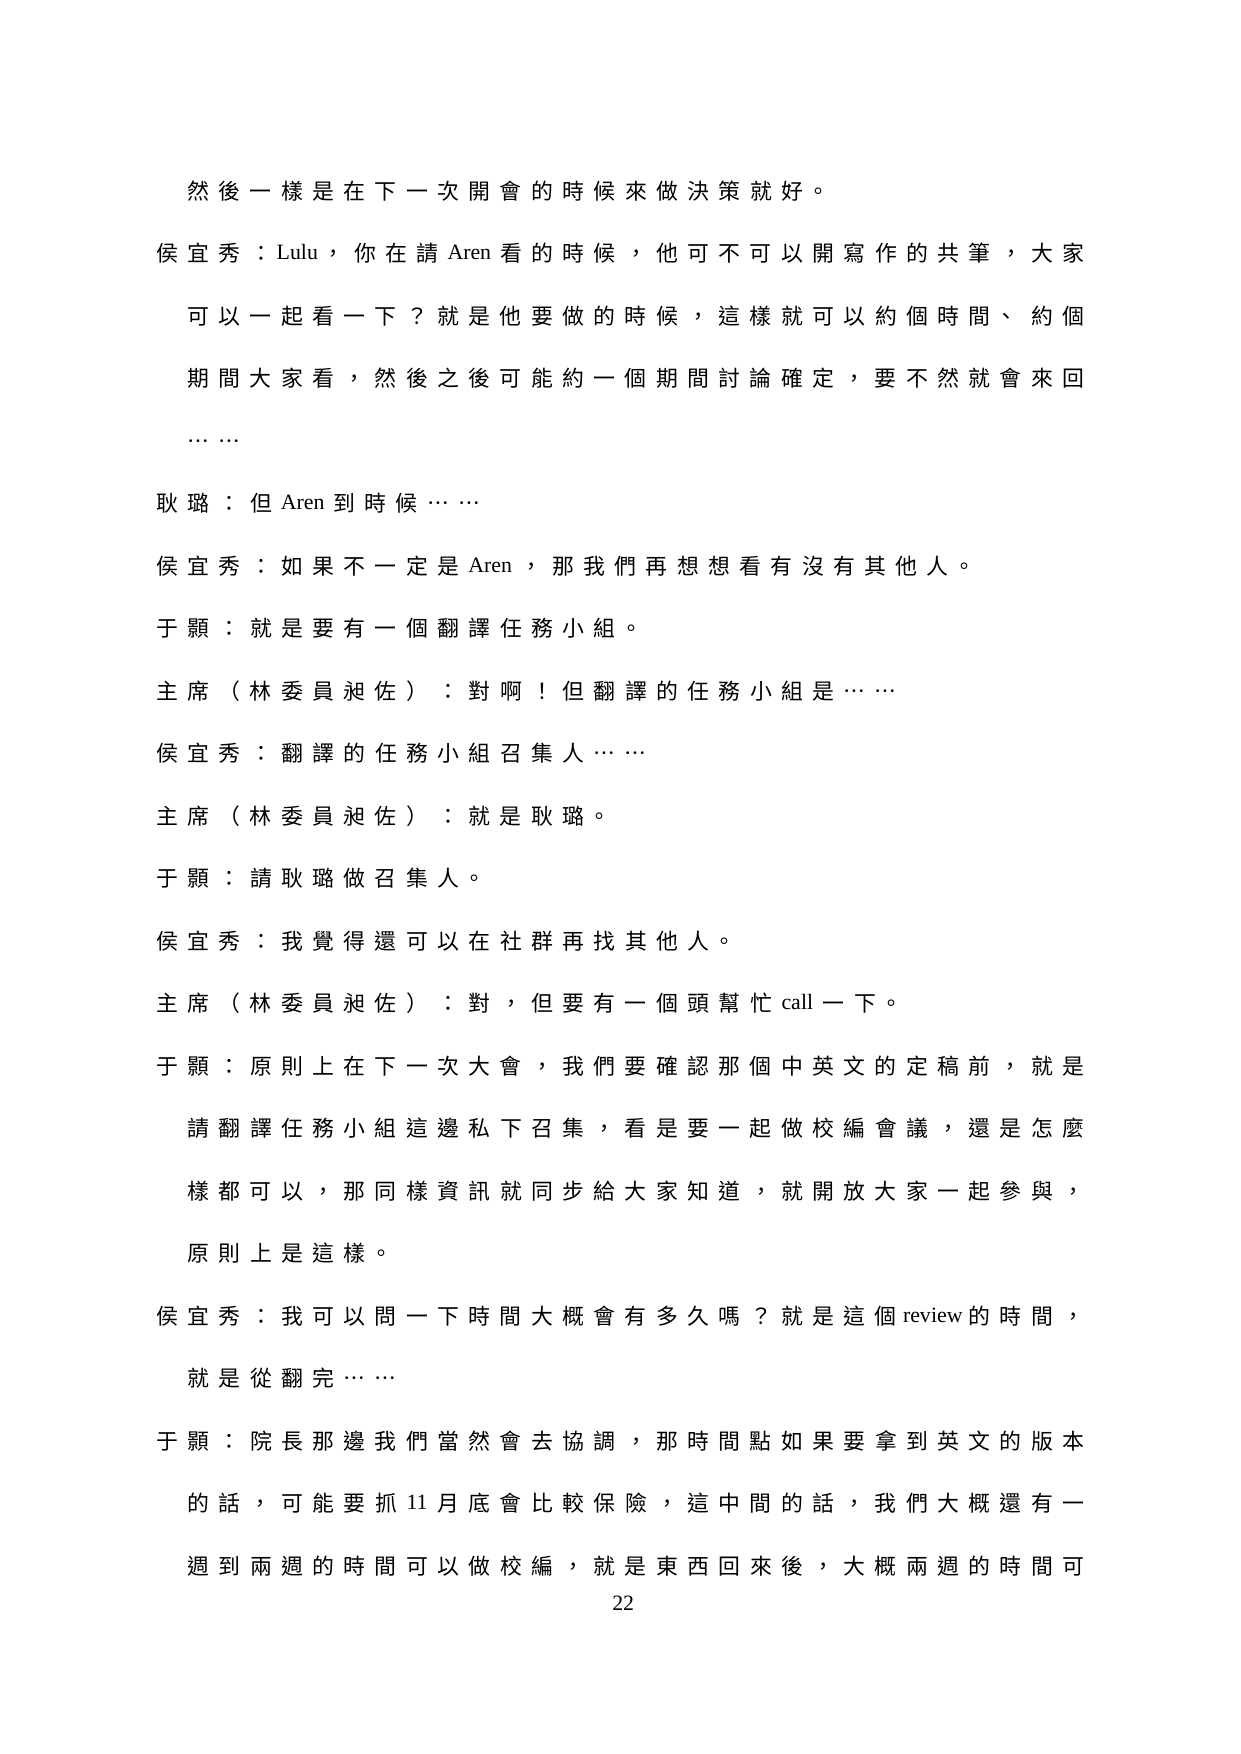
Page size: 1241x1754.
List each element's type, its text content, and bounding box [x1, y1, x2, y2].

text 于顥：就是要有一個翻譯任務小組。 [151, 596, 1089, 658]
text 于顥：原則上在下一次大會，我們要確認那個中英文的定稿前，就是請翻譯任務小組這邊私下召集，看是要一起做校編會議，還是怎麼樣都可以，那同樣資訊就同步給大家知道，就開放大家一起參與，原則上是這樣。 [151, 1033, 1089, 1283]
text 侯宜秀：我覺得還可以在社群再找其他人。 [151, 908, 1089, 971]
text 耿璐：但Aren到時候…… [151, 471, 1089, 533]
text 侯宜秀：如果不一定是Aren，那我們再想想看有沒有其他人。 [151, 533, 1089, 596]
text 侯宜秀：我可以問一下時間大概會有多久嗎？就是這個review的時間，就是從翻完…… [151, 1283, 1089, 1408]
text 侯宜秀：翻譯的任務小組召集人…… [151, 721, 1089, 783]
text 主席（林委員昶佐）：就是耿璐。 [151, 783, 1089, 846]
text 侯宜秀：Lulu，你在請Aren看的時候，他可不可以開寫作的共筆，大家可以一起看一下？就是他要做的時候，這樣就可以約個時間、約個期間大家看，然後之後可能約一個期間討論確定，要不然就會來回…… [151, 221, 1089, 471]
text 主席（林委員昶佐）：對啊！但翻譯的任務小組是…… [151, 658, 1089, 721]
text 于顥：院長那邊我們當然會去協調，那時間點如果要拿到英文的版本的話，可能要抓11月底會比較保險，這中間的話，我們大概還有一週到兩週的時間可以做校編，就是東西回來後，大概兩週的時間可 [151, 1408, 1089, 1584]
text 主席（林委員昶佐）：對，但要有一個頭幫忙call一下。 [151, 971, 1089, 1033]
text 于顥：請耿璐做召集人。 [151, 846, 1089, 908]
text 然後一樣是在下一次開會的時候來做決策就好。 [151, 158, 1089, 221]
